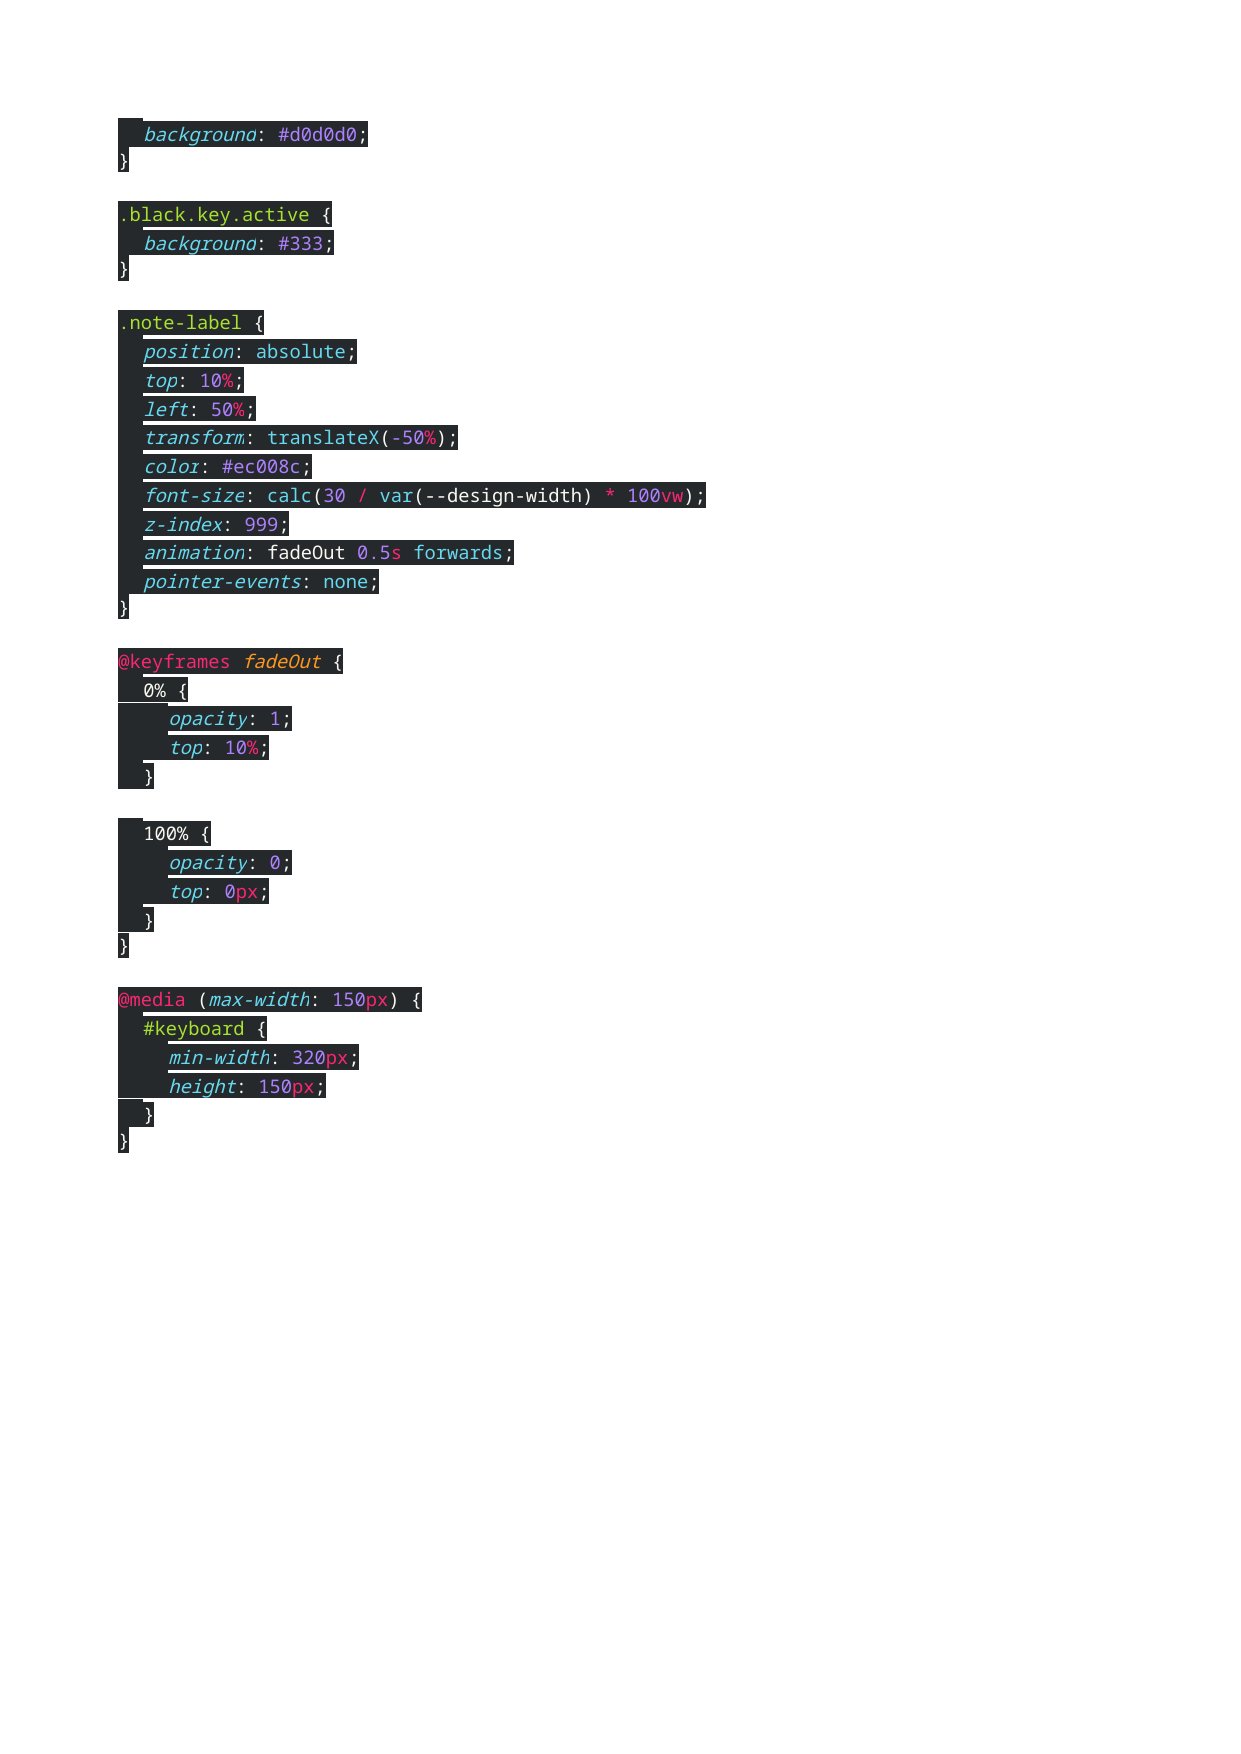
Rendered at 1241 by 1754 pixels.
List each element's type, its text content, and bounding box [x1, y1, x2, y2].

text @media (max-width: 150px) { [118, 987, 1122, 1012]
text background: #d0d0d0; [118, 118, 1122, 147]
text pointer-events: none; [118, 565, 1122, 594]
text animation: fadeOut 0.5s forwards; [118, 536, 1122, 565]
text } [118, 594, 1122, 619]
text } [118, 1098, 1122, 1127]
text top: 0px; [118, 875, 1122, 904]
text height: 150px; [118, 1070, 1122, 1098]
text z-index: 999; [118, 508, 1122, 536]
text transform: translateX(-50%); [118, 421, 1122, 450]
text opacity: 1; [118, 702, 1122, 731]
text } [118, 904, 1122, 932]
text color: #ec008c; [118, 450, 1122, 479]
text opacity: 0; [118, 846, 1122, 875]
text .black.key.active { [118, 201, 1122, 227]
text @keyframes fadeOut { [118, 648, 1122, 674]
text } [118, 932, 1122, 958]
text top: 10%; [118, 364, 1122, 393]
text } [118, 760, 1122, 789]
text min-width: 320px; [118, 1041, 1122, 1070]
text position: absolute; [118, 335, 1122, 364]
text background: #333; [118, 227, 1122, 255]
text .note-label { [118, 310, 1122, 335]
text #keyboard { [118, 1012, 1122, 1041]
text } [118, 1127, 1122, 1153]
text 0% { [118, 674, 1122, 702]
text 100% { [118, 817, 1122, 846]
text } [118, 255, 1122, 281]
text } [118, 147, 1122, 172]
text left: 50%; [118, 393, 1122, 421]
text top: 10%; [118, 731, 1122, 760]
text font-size: calc(30 / var(--design-width) * 100vw); [118, 479, 1122, 508]
